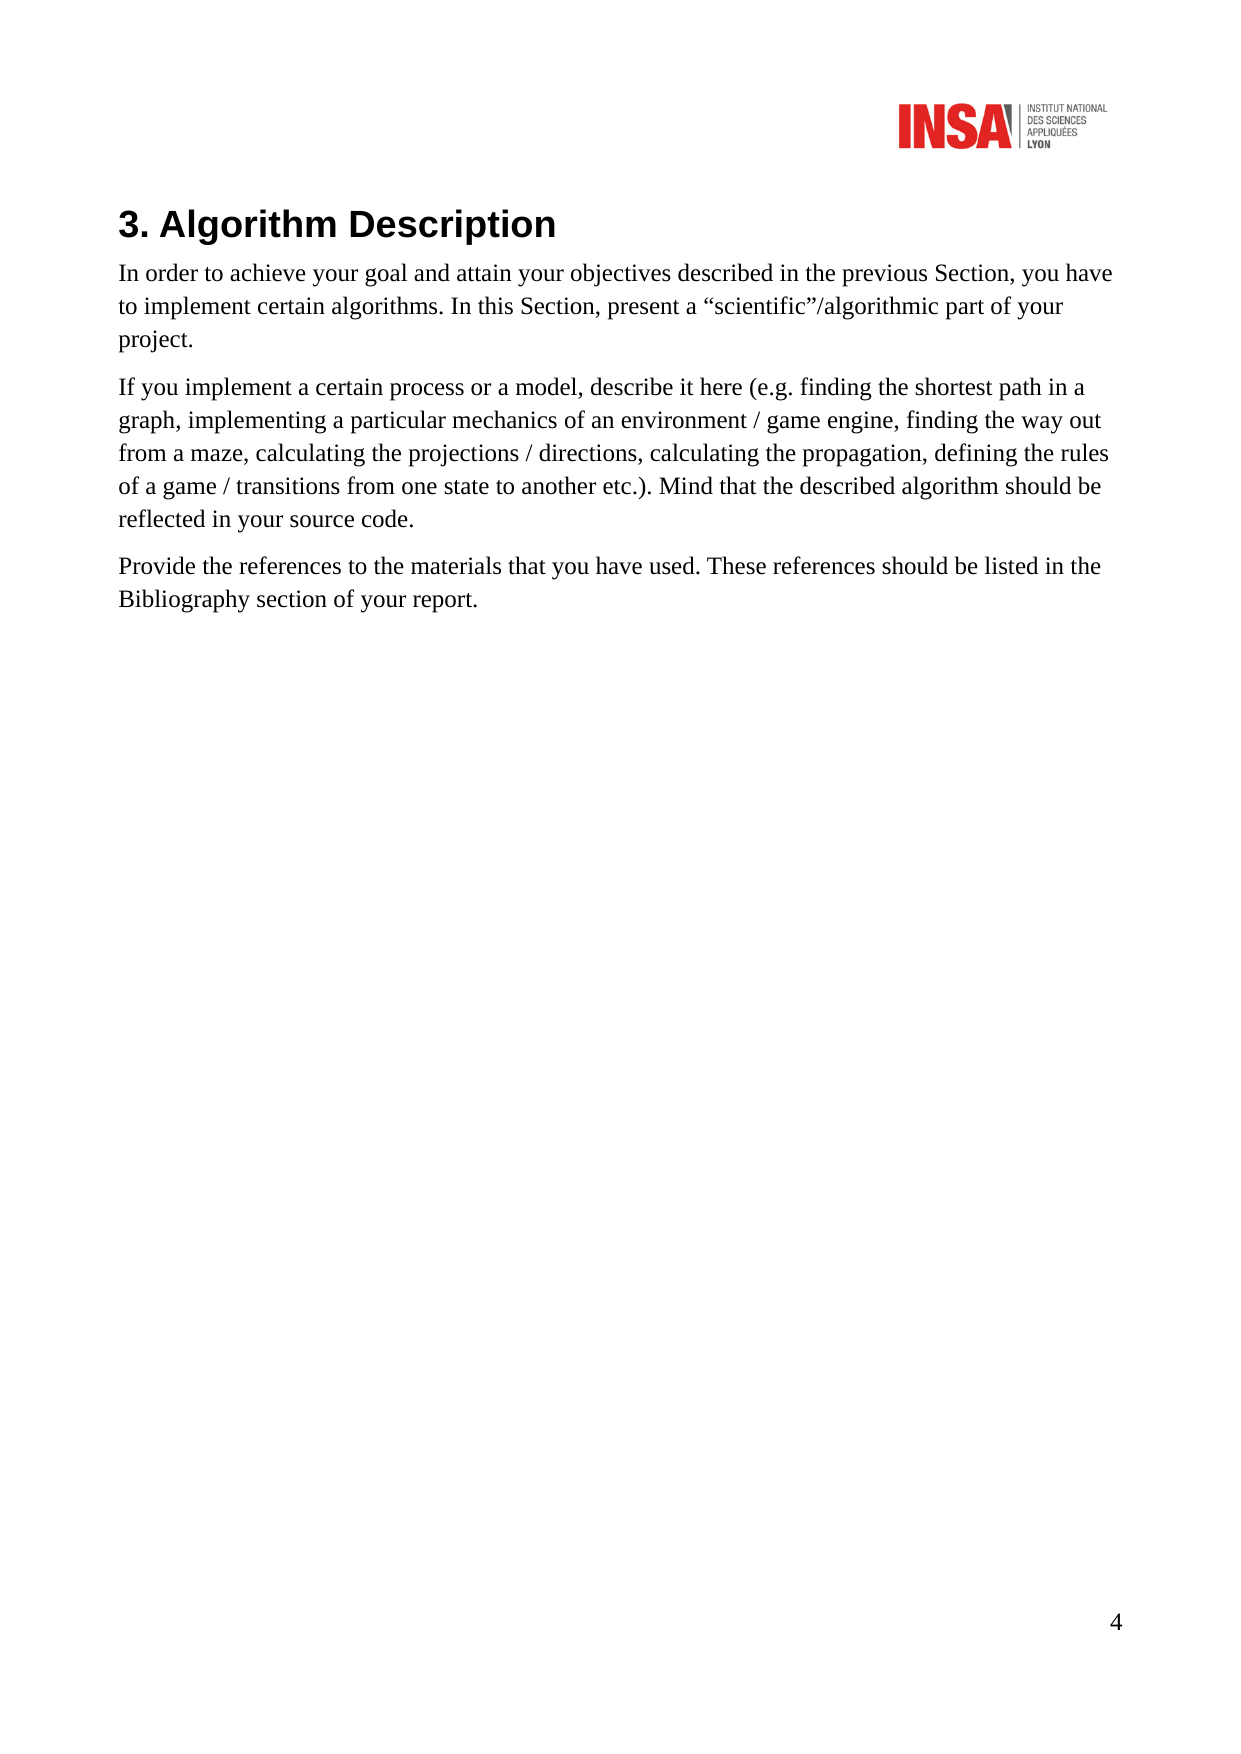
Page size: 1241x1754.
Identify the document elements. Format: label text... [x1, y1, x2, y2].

text In order to achieve your goal and attain your objectives described in the previous Section, you have to implement certain algorithms. In this Section, present a “scientific”/algorithmic part of your project. [118, 258, 1122, 353]
text Provide the references to the materials that you have used. These references should be listed in the Bibliography section of your report. [118, 551, 1122, 613]
text If you implement a certain process or a model, describe it here (e.g. finding the shortest path in a graph, implementing a particular mechanics of an environment / game engine, finding the way out from a maze, calculating the projections / directions, calculating the propagation, defining the rules of a game / transitions from one state to another etc.). Mind that the described algorithm should be reflected in your source code. [118, 372, 1122, 532]
picture [891, 86, 1114, 167]
subtitle 3. Algorithm Description [118, 202, 1122, 246]
